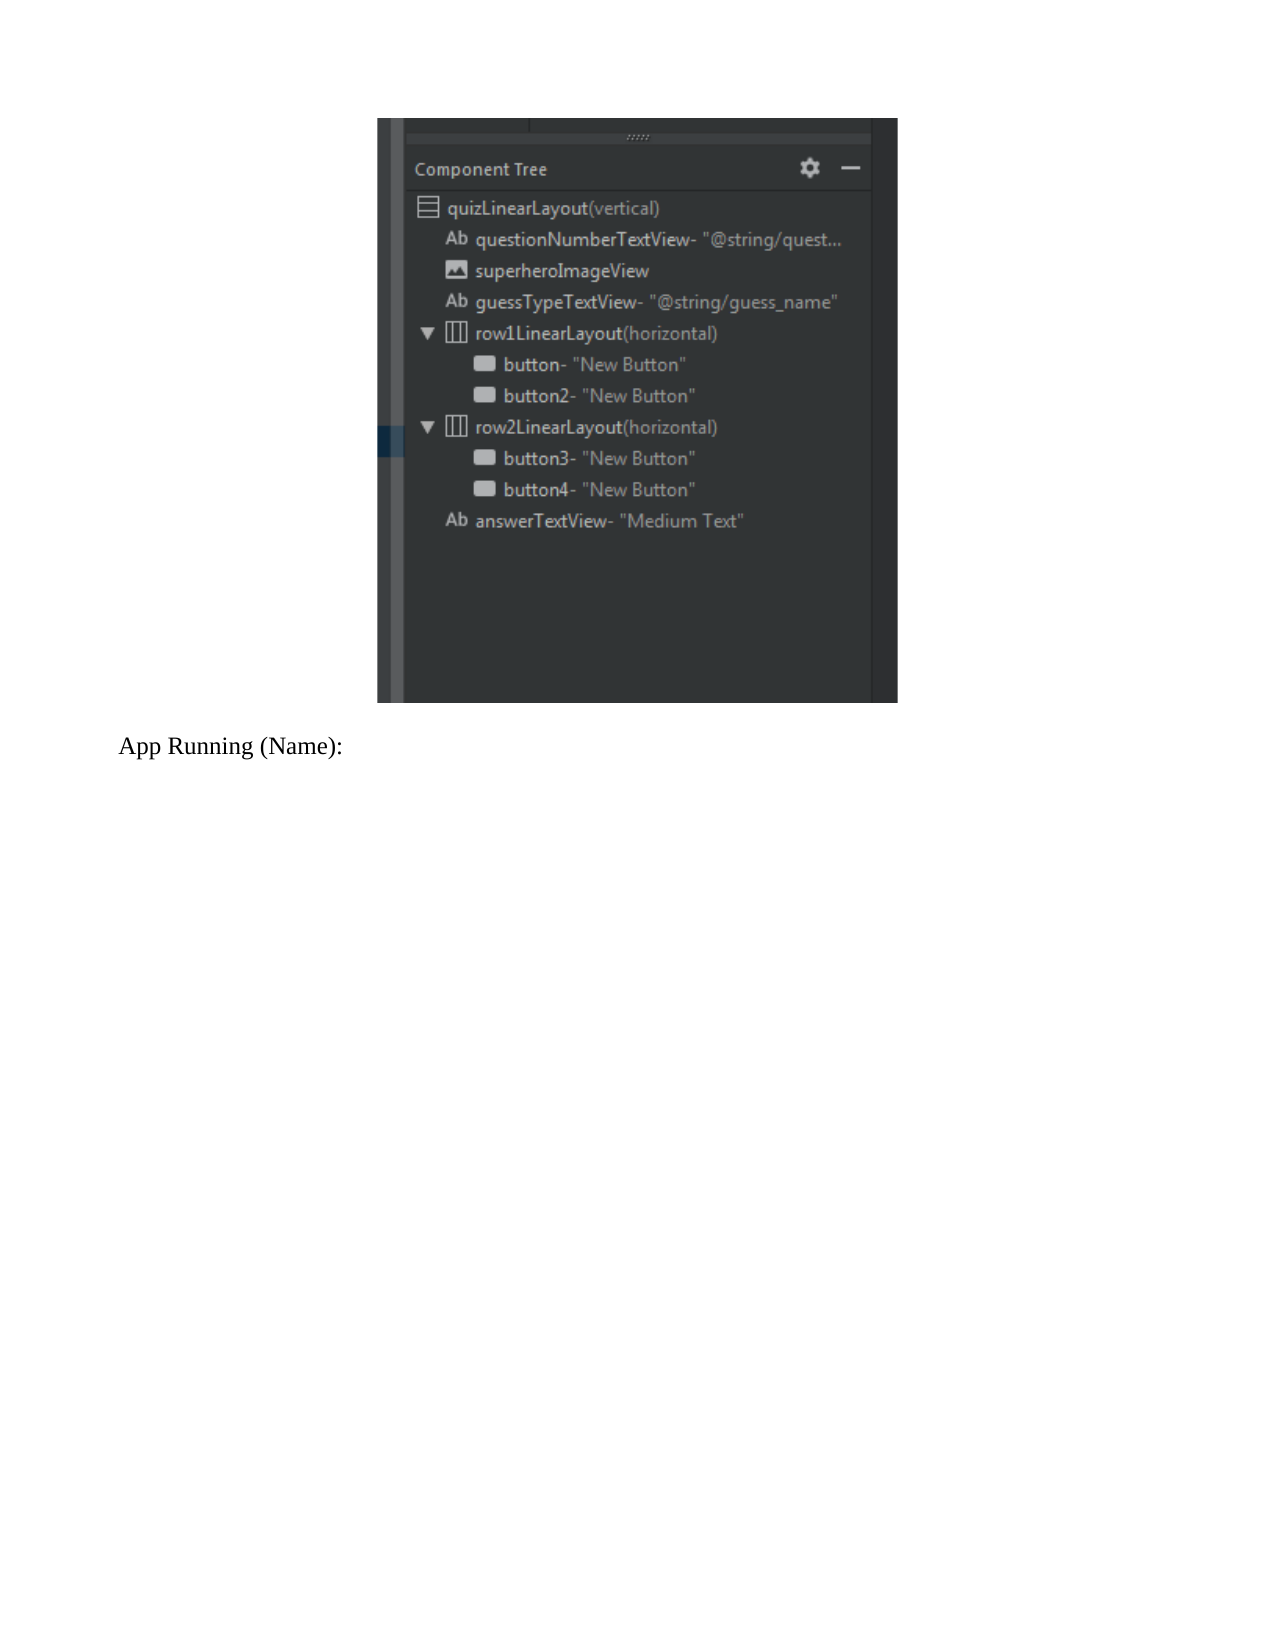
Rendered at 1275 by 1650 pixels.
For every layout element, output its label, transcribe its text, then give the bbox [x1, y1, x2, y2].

picture [377, 118, 898, 703]
text App Running (Name): [118, 731, 1157, 760]
